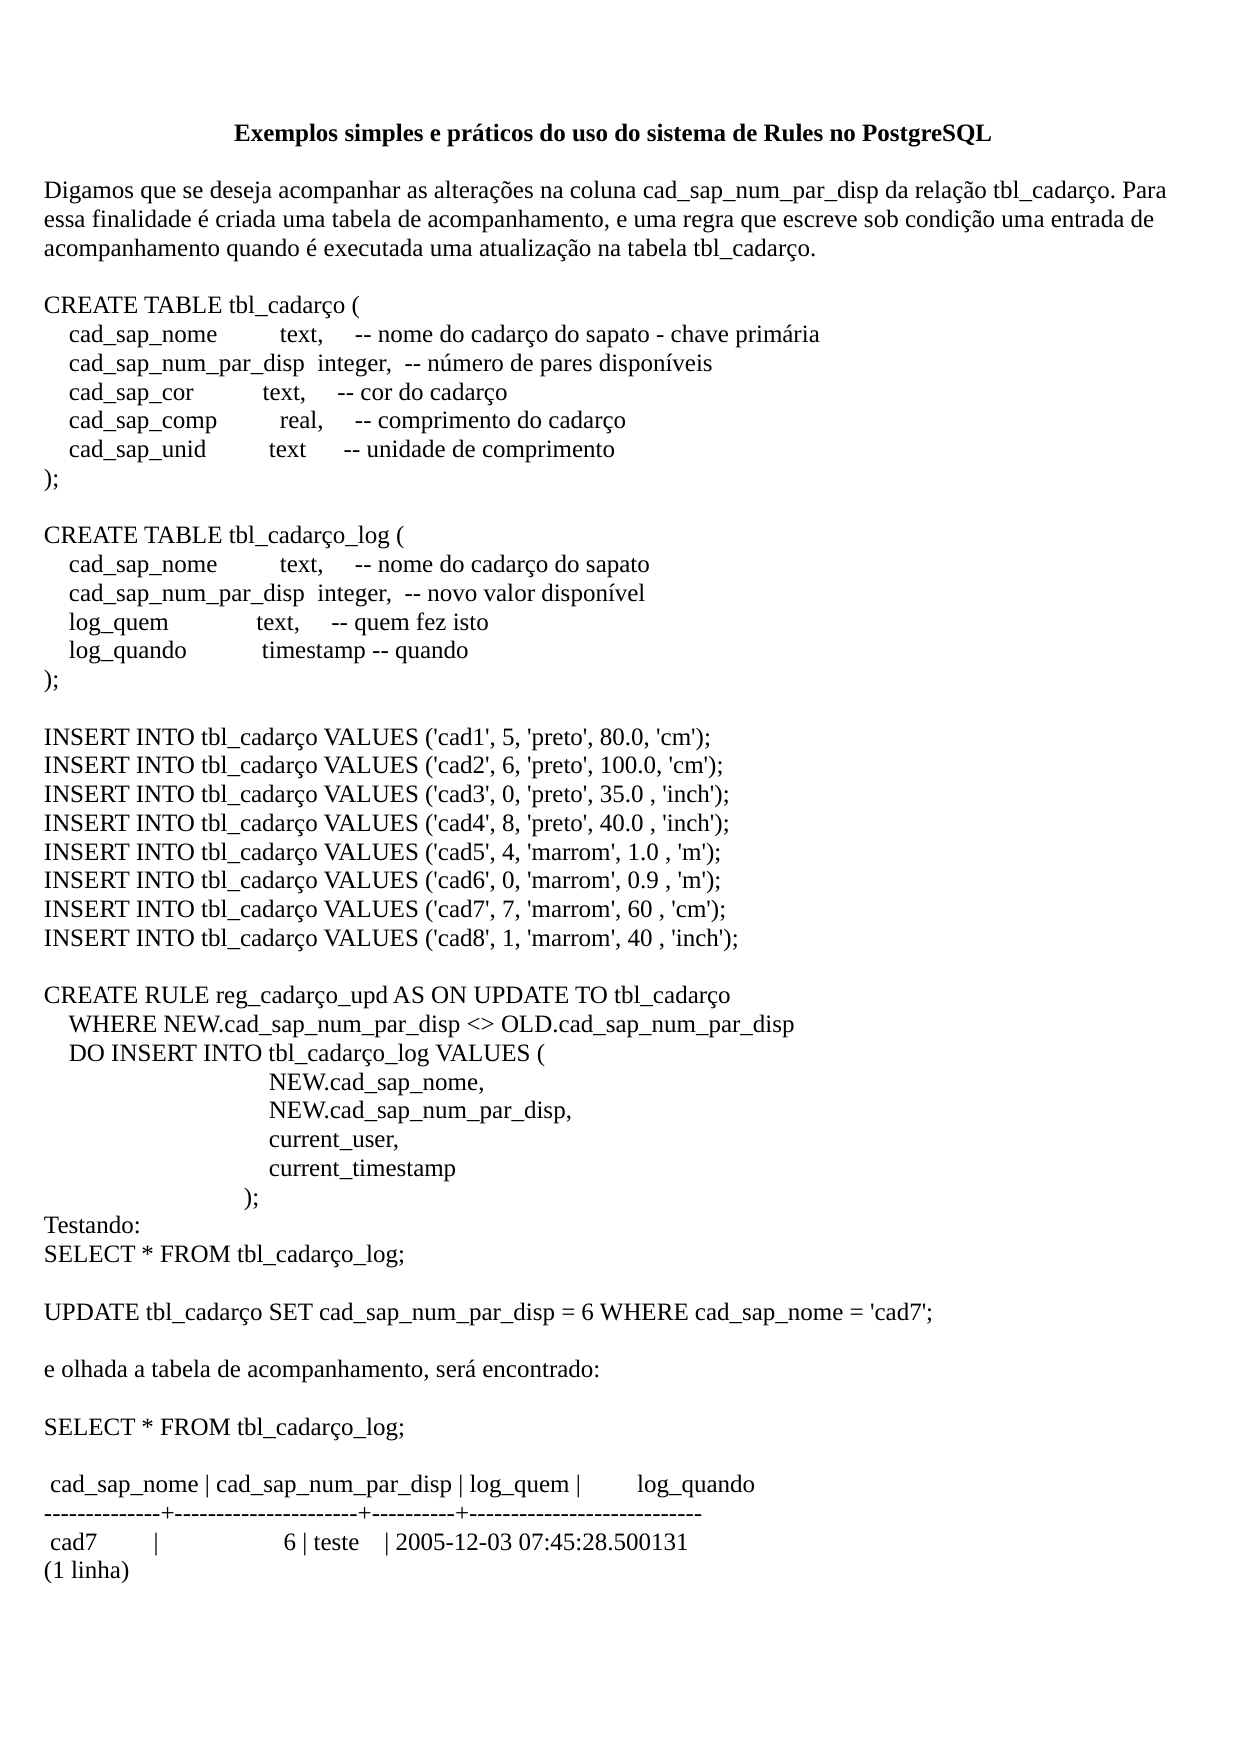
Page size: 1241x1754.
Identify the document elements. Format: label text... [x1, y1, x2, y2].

text cad7 | 6 | teste | 2005-12-03 07:45:28.500131 [44, 1527, 1187, 1556]
text cad_sap_cor text, -- cor do cadarço [44, 377, 1187, 406]
text INSERT INTO tbl_cadarço VALUES ('cad6', 0, 'marrom', 0.9 , 'm'); [44, 866, 1187, 894]
text INSERT INTO tbl_cadarço VALUES ('cad3', 0, 'preto', 35.0 , 'inch'); [44, 779, 1187, 808]
text cad_sap_num_par_disp integer, -- novo valor disponível [44, 578, 1187, 607]
text current_timestamp [44, 1153, 1187, 1182]
text CREATE RULE reg_cadarço_upd AS ON UPDATE TO tbl_cadarço [44, 981, 1187, 1009]
text cad_sap_nome text, -- nome do cadarço do sapato [44, 549, 1187, 578]
text ); [44, 463, 1187, 492]
text e olhada a tabela de acompanhamento, será encontrado: [44, 1354, 1187, 1383]
text cad_sap_nome text, -- nome do cadarço do sapato - chave primária [44, 319, 1187, 348]
text --------------+----------------------+----------+---------------------------- [44, 1498, 1187, 1527]
text UPDATE tbl_cadarço SET cad_sap_num_par_disp = 6 WHERE cad_sap_nome = 'cad7'; [44, 1297, 1187, 1326]
text WHERE NEW.cad_sap_num_par_disp <> OLD.cad_sap_num_par_disp [44, 1009, 1187, 1038]
text current_user, [44, 1124, 1187, 1153]
text (1 linha) [44, 1556, 1187, 1584]
text CREATE TABLE tbl_cadarço_log ( [44, 521, 1187, 549]
text log_quem text, -- quem fez isto [44, 607, 1187, 636]
text ); [44, 664, 1187, 693]
text cad_sap_comp real, -- comprimento do cadarço [44, 406, 1187, 434]
text Digamos que se deseja acompanhar as alterações na coluna cad_sap_num_par_disp da relação tbl_cadarço. Para essa finalidade é criada uma tabela de acompanhamento, e uma regra que escreve sob condição uma entrada de acompanhamento quando é executada uma atualização na tabela tbl_cadarço. [44, 176, 1187, 262]
text cad_sap_num_par_disp integer, -- número de pares disponíveis [44, 348, 1187, 377]
text cad_sap_unid text -- unidade de comprimento [44, 434, 1187, 463]
text SELECT * FROM tbl_cadarço_log; [44, 1412, 1187, 1441]
text INSERT INTO tbl_cadarço VALUES ('cad8', 1, 'marrom', 40 , 'inch'); [44, 923, 1187, 952]
text INSERT INTO tbl_cadarço VALUES ('cad7', 7, 'marrom', 60 , 'cm'); [44, 894, 1187, 923]
text Testando: [44, 1211, 1187, 1239]
text NEW.cad_sap_num_par_disp, [44, 1096, 1187, 1124]
text ); [44, 1182, 1187, 1211]
text INSERT INTO tbl_cadarço VALUES ('cad4', 8, 'preto', 40.0 , 'inch'); [44, 808, 1187, 837]
text log_quando timestamp -- quando [44, 636, 1187, 664]
text INSERT INTO tbl_cadarço VALUES ('cad5', 4, 'marrom', 1.0 , 'm'); [44, 837, 1187, 866]
text INSERT INTO tbl_cadarço VALUES ('cad1', 5, 'preto', 80.0, 'cm'); [44, 722, 1187, 751]
text CREATE TABLE tbl_cadarço ( [44, 291, 1187, 319]
text SELECT * FROM tbl_cadarço_log; [44, 1239, 1187, 1268]
text Exemplos simples e práticos do uso do sistema de Rules no PostgreSQL [44, 118, 1187, 147]
text cad_sap_nome | cad_sap_num_par_disp | log_quem | log_quando [44, 1469, 1187, 1498]
text NEW.cad_sap_nome, [44, 1067, 1187, 1096]
text INSERT INTO tbl_cadarço VALUES ('cad2', 6, 'preto', 100.0, 'cm'); [44, 751, 1187, 779]
text DO INSERT INTO tbl_cadarço_log VALUES ( [44, 1038, 1187, 1067]
